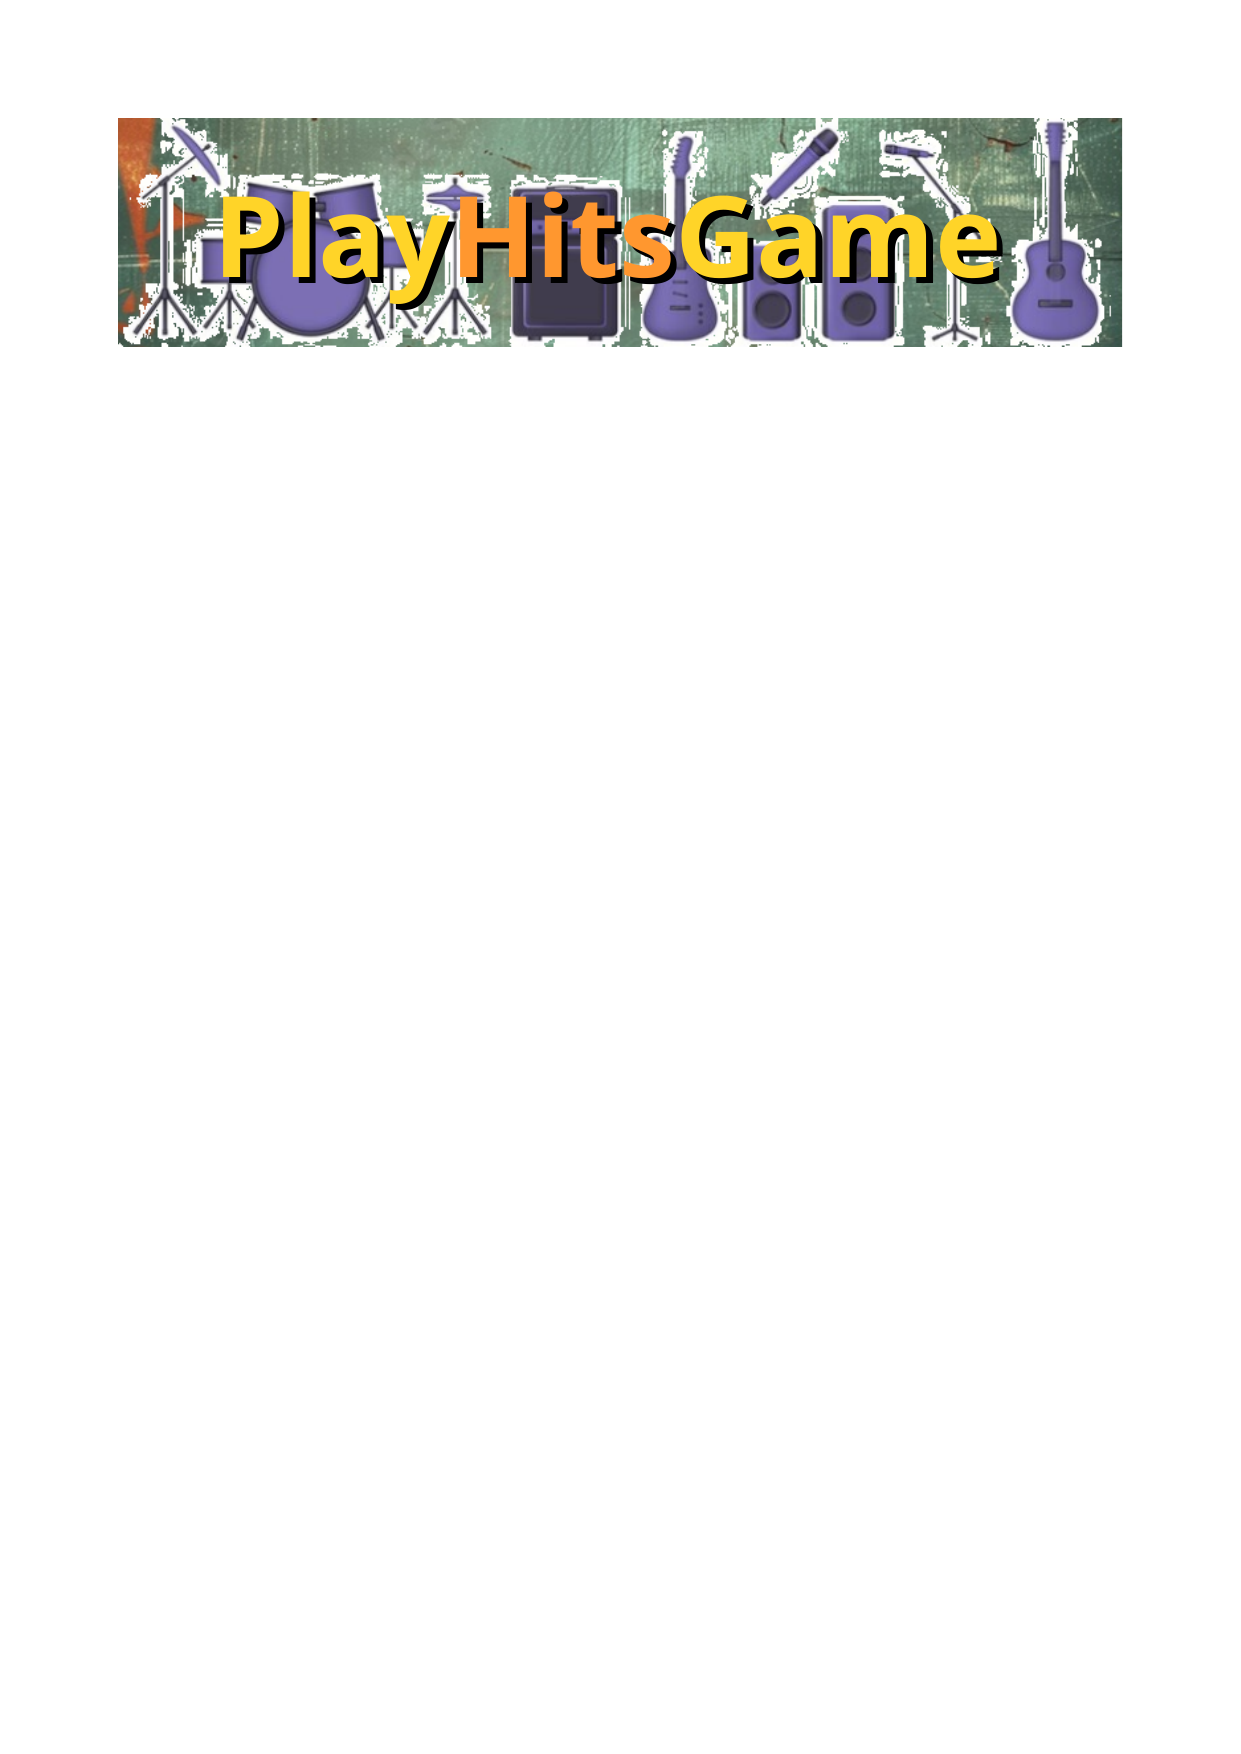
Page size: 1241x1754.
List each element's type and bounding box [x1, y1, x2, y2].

picture [118, 118, 1123, 347]
